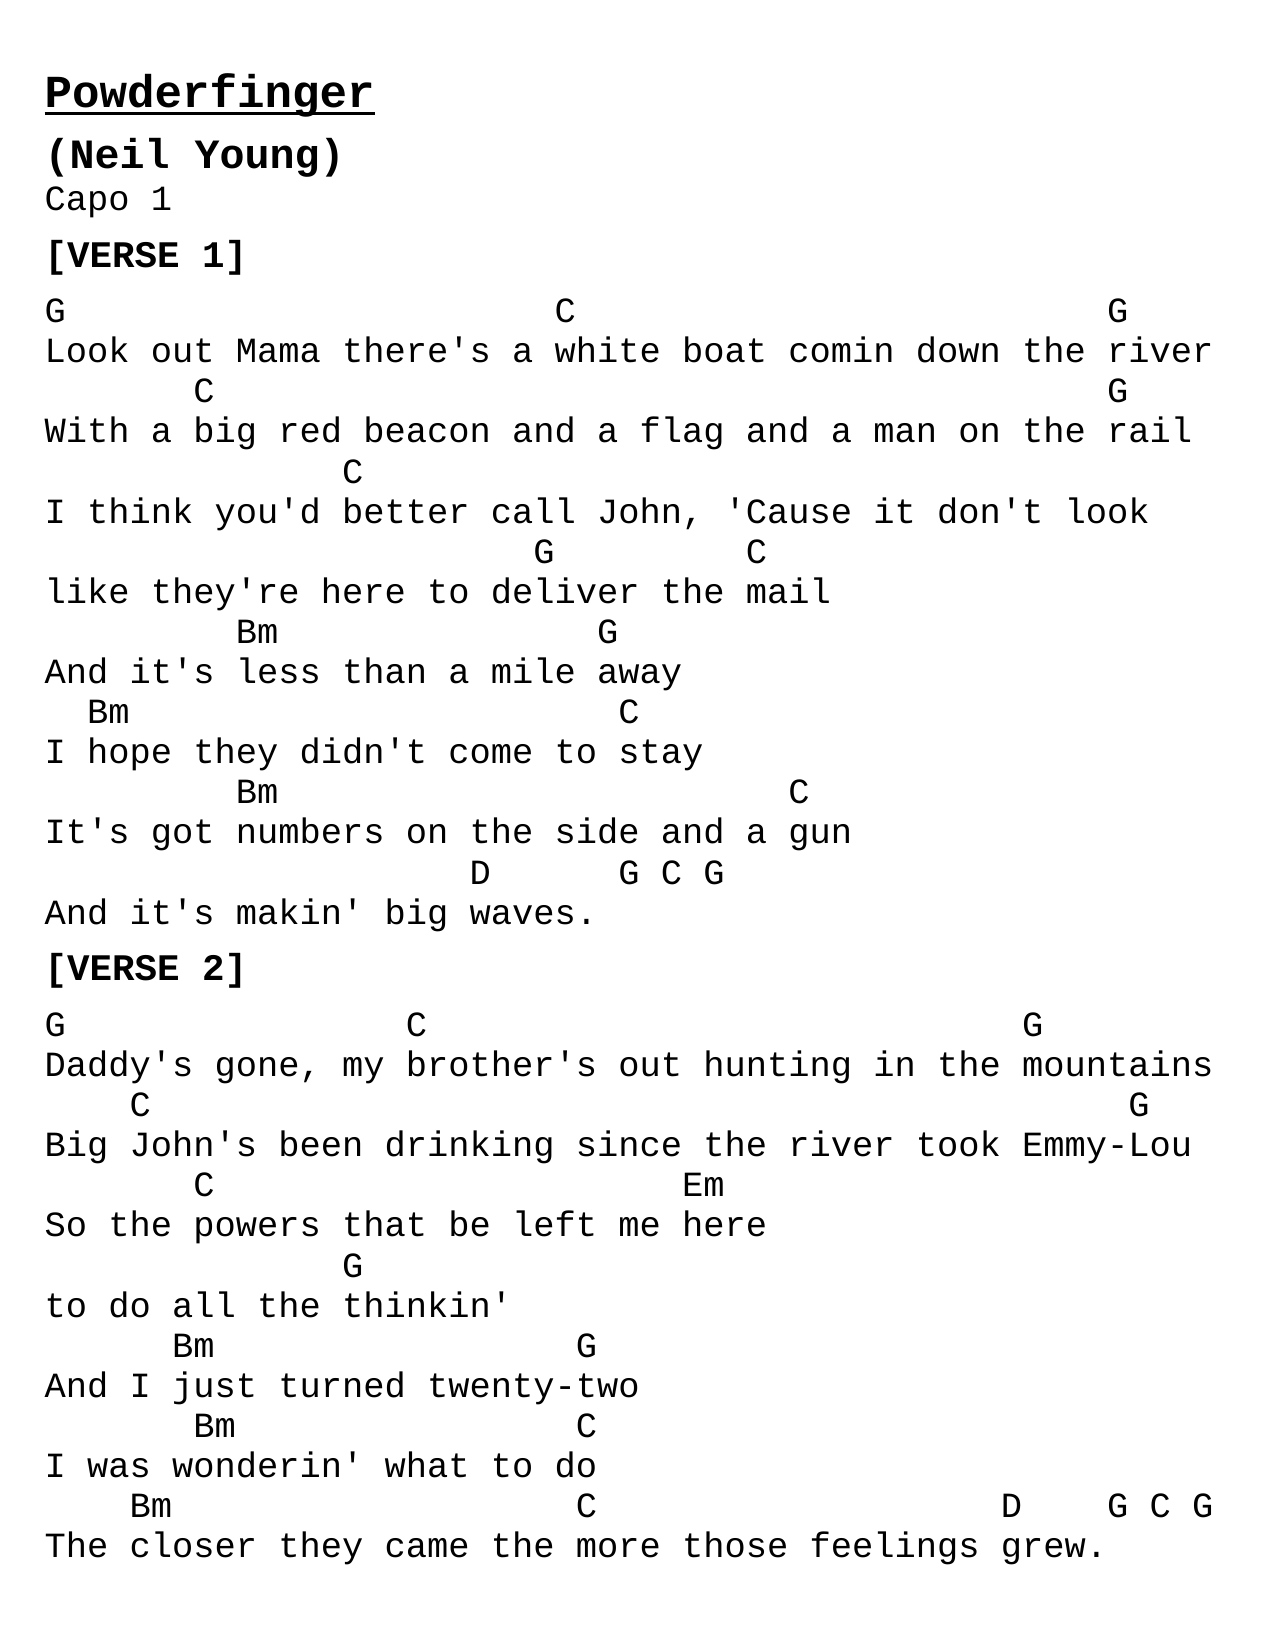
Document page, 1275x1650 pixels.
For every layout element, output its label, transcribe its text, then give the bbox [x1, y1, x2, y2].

subtitle [VERSE 2] [44, 949, 1231, 992]
text C G [44, 373, 1231, 413]
text G C [44, 534, 1231, 574]
text And it's makin' big waves. [44, 895, 1231, 935]
text like they're here to deliver the mail [44, 574, 1231, 614]
text I was wonderin' what to do [44, 1448, 1231, 1488]
text I think you'd better call John, 'Cause it don't look [44, 494, 1231, 534]
text The closer they came the more those feelings grew. [44, 1528, 1231, 1568]
text G C G [44, 293, 1231, 333]
text D G C G [44, 854, 1231, 895]
text It's got numbers on the side and a gun [44, 814, 1231, 854]
text So the powers that be left me here [44, 1207, 1231, 1247]
text And it's less than a mile away [44, 654, 1231, 694]
text Bm C [44, 774, 1231, 814]
subtitle (Neil Young) [44, 134, 1231, 181]
text Daddy's gone, my brother's out hunting in the mountains [44, 1047, 1231, 1087]
text Bm C D G C G [44, 1488, 1231, 1528]
text With a big red beacon and a flag and a man on the rail [44, 413, 1231, 453]
text Big John's been drinking since the river took Emmy-Lou [44, 1127, 1231, 1167]
text C [44, 453, 1231, 494]
text G [44, 1247, 1231, 1288]
text to do all the thinkin' [44, 1288, 1231, 1328]
text Bm C [44, 694, 1231, 734]
text C G [44, 1087, 1231, 1127]
text Bm G [44, 614, 1231, 654]
text C Em [44, 1167, 1231, 1207]
text Look out Mama there's a white boat comin down the river [44, 333, 1231, 373]
text And I just turned twenty-two [44, 1368, 1231, 1408]
text Bm G [44, 1328, 1231, 1368]
text G C G [44, 1007, 1231, 1047]
text Bm C [44, 1408, 1231, 1448]
subtitle [VERSE 1] [44, 236, 1231, 278]
text Capo 1 [44, 181, 1231, 221]
subtitle Powderfinger [44, 69, 1231, 121]
text I hope they didn't come to stay [44, 734, 1231, 774]
